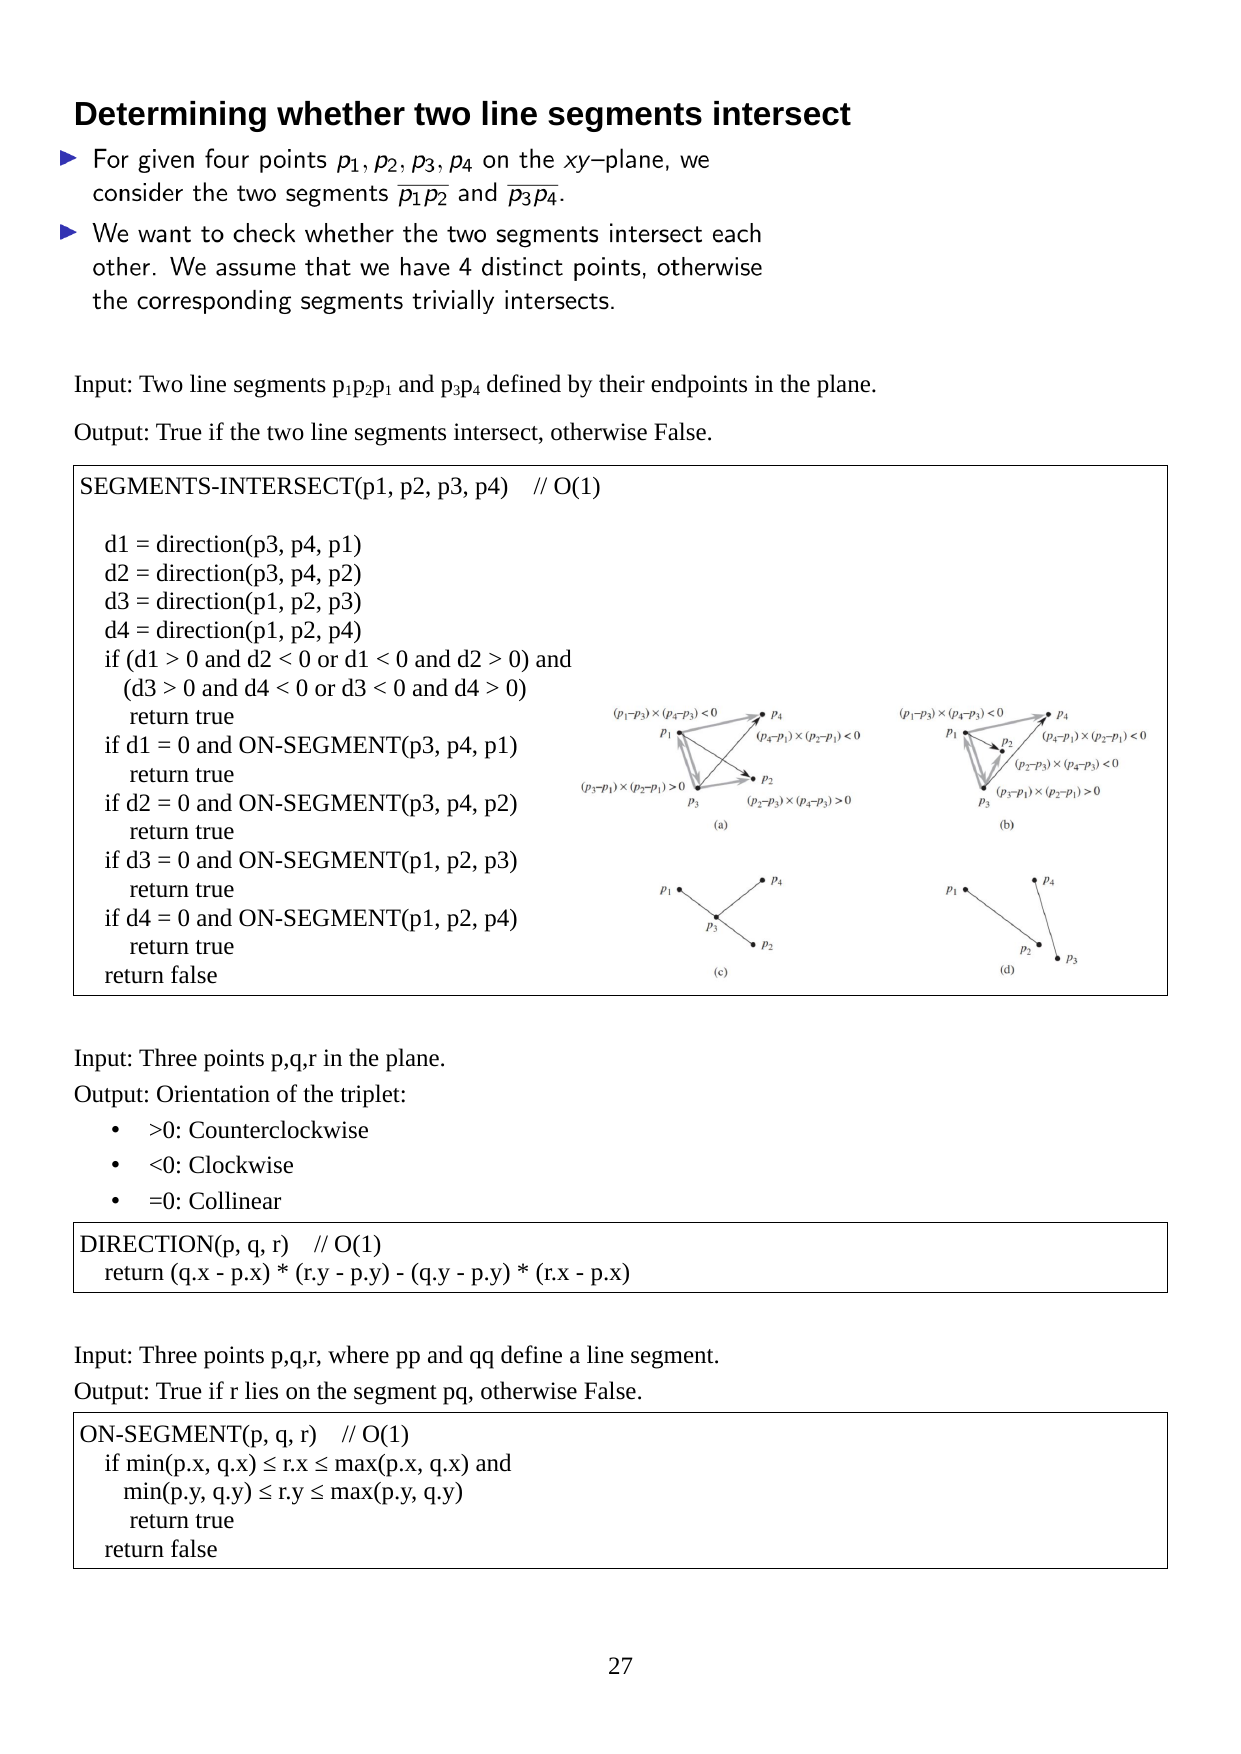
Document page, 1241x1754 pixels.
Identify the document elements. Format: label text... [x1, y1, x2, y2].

table_header SEGMENTS-INTERSECT(p1, p2, p3, p4) // O(1) d1 = direction(p3, p4, p1) d2 = direction(p3, p4, p2) d3 = direction(p1, p2, p3) d4 = direction(p1, p2, p4) if (d1 > 0 and d2 < 0 or d1 < 0 and d2 > 0) and (d3 > 0 and d4 < 0 or d3 < 0 and d4 > 0) return true if d1 = 0 and ON-SEGMENT(p3, p4, p1) return true if d2 = 0 and ON-SEGMENT(p3, p4, p2) return true if d3 = 0 and ON-SEGMENT(p1, p2, p3) return true if d4 = 0 and ON-SEGMENT(p1, p2, p4) return true return false [74, 466, 1167, 995]
list =0: Collinear [111, 1186, 1167, 1215]
subtitle Determining whether two line segments intersect [73, 94, 1167, 133]
table_header DIRECTION(p, q, r) // O(1) return (q.x - p.x) * (r.y - p.y) - (q.y - p.y) * (r.x - p.x) [74, 1223, 1167, 1292]
list <0: Clockwise [111, 1151, 1167, 1179]
text Output: True if r lies on the segment pq, otherwise False. [73, 1376, 1167, 1405]
text Input: Three points p,q,r in the plane. [73, 1043, 1167, 1072]
text Input: Three points p,q,r, where pp and qq define a line segment. [73, 1341, 1167, 1369]
text Output: Orientation of the triplet: [73, 1079, 1167, 1108]
list >0: Counterclockwise [111, 1115, 1167, 1143]
text Input: Two line segments p1p2p1​ and p3p4​ defined by their endpoints in the plane. [73, 369, 1167, 398]
picture [51, 138, 774, 318]
text Output: True if the two line segments intersect, otherwise False. [73, 417, 1167, 446]
picture [572, 690, 1153, 983]
table_header ON-SEGMENT(p, q, r) // O(1) if min(p.x, q.x) ≤ r.x ≤ max(p.x, q.x) and min(p.y, q.y) ≤ r.y ≤ max(p.y, q.y) return true return false [74, 1413, 1167, 1568]
